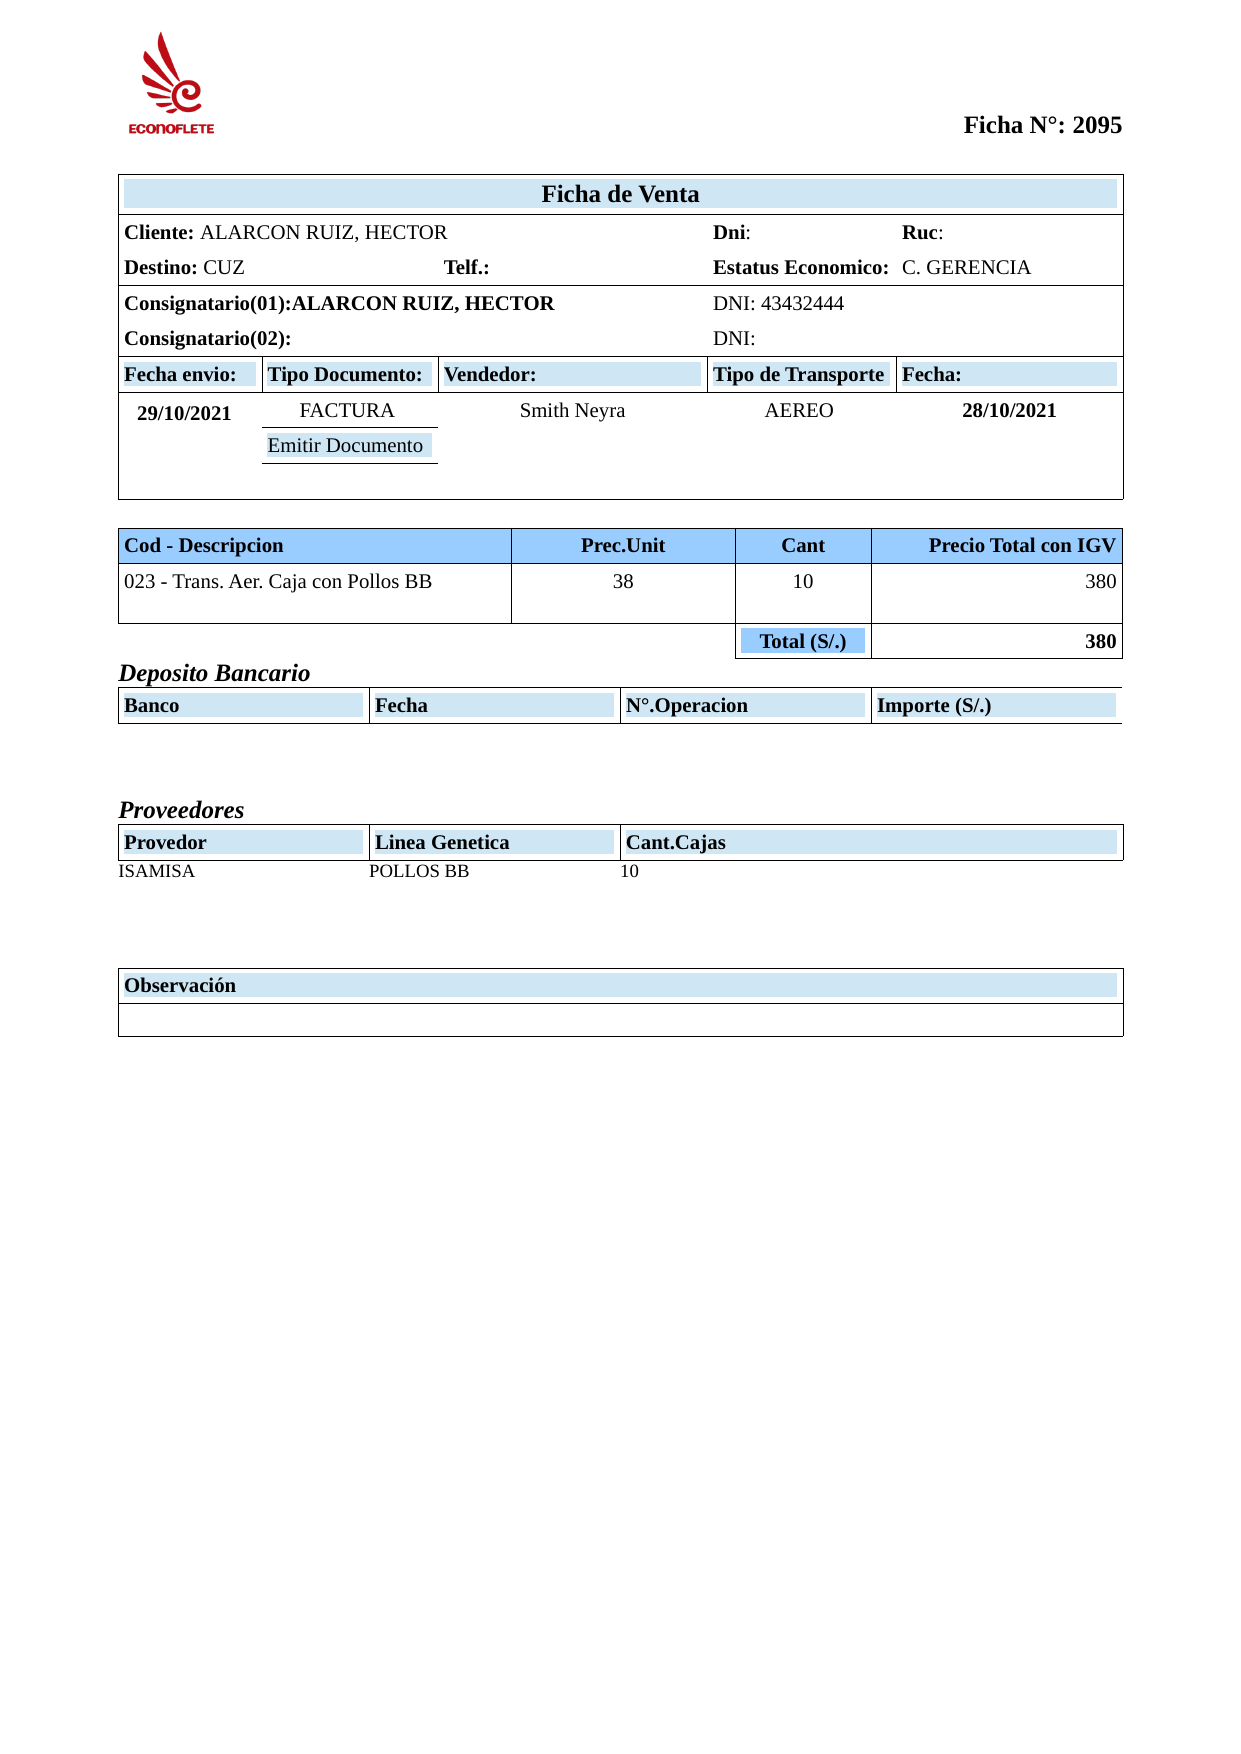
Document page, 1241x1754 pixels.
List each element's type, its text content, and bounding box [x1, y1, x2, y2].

table_cell Total (S/.) [736, 624, 871, 658]
table_cell [871, 724, 1122, 747]
table_cell Tipo Documento: [263, 357, 438, 392]
table_cell [620, 946, 1123, 967]
table_cell Emitir Documento [262, 428, 438, 463]
table_cell 28/10/2021 [896, 393, 1123, 498]
table_cell POLLOS BB [369, 861, 620, 881]
table_header Importe (S/.) [872, 688, 1122, 723]
table_header Ficha de Venta [119, 175, 1123, 214]
table_cell Destino: CUZ [119, 249, 438, 285]
table_header Provedor [119, 825, 369, 859]
table_cell [262, 464, 438, 498]
picture [118, 31, 225, 134]
table_cell 10 [736, 564, 871, 623]
table_cell [871, 771, 1122, 795]
table_cell Ruc: [896, 215, 1123, 249]
table_cell [369, 946, 620, 967]
table_header Observación [119, 969, 1123, 1003]
table_cell [369, 724, 620, 747]
table_header N°.Operacion [621, 688, 871, 723]
text Deposito Bancario [118, 658, 1122, 687]
table_cell Vendedor: [439, 357, 707, 392]
table_cell 380 [872, 564, 1122, 623]
table_cell [620, 924, 1123, 946]
table_cell [118, 881, 369, 903]
table_cell [871, 747, 1122, 771]
table_cell [118, 747, 369, 771]
table_cell [118, 624, 511, 658]
table_cell [369, 771, 620, 795]
table_cell [620, 881, 1123, 903]
table_cell 38 [512, 564, 735, 623]
table_cell Fecha envio: [119, 357, 262, 392]
table_header Cod - Descripcion [119, 529, 511, 563]
table_cell ISAMISA [118, 861, 369, 881]
text Proveedores [118, 795, 1122, 824]
table_cell Tipo de Transporte [708, 357, 896, 392]
table_header Banco [119, 688, 369, 723]
table_cell Telf.: [438, 249, 707, 285]
table_cell Smith Neyra [438, 393, 707, 498]
table_cell Fecha: [897, 357, 1123, 392]
table_cell [369, 903, 620, 924]
table_cell [620, 747, 871, 771]
table_cell [118, 771, 369, 795]
table_cell C. GERENCIA [896, 249, 1123, 285]
table_header Fecha [370, 688, 620, 723]
table_cell [620, 724, 871, 747]
table_header Cant.Cajas [621, 825, 1123, 859]
table_cell [118, 924, 369, 946]
table_cell [119, 1004, 1123, 1036]
table_cell [620, 771, 871, 795]
table_cell Estatus Economico: [707, 249, 896, 285]
table_cell 380 [872, 624, 1122, 658]
table_cell [118, 903, 369, 924]
table_cell [369, 924, 620, 946]
table_cell [620, 903, 1123, 924]
table_cell Consignatario(02): [119, 321, 707, 356]
table_cell 29/10/2021 [119, 393, 262, 498]
table_cell 10 [620, 861, 1123, 881]
table_cell Cliente: ALARCON RUIZ, HECTOR [119, 215, 707, 249]
table_header Cant [736, 529, 871, 563]
table_cell 023 - Trans. Aer. Caja con Pollos BB [119, 564, 511, 623]
table_header Linea Genetica [370, 825, 620, 859]
table_cell DNI: [707, 321, 1123, 356]
table_cell [369, 881, 620, 903]
table_cell [369, 747, 620, 771]
table_cell [118, 724, 369, 747]
table_cell DNI: 43432444 [707, 286, 1123, 321]
table_cell [511, 624, 735, 658]
table_cell AEREO [707, 393, 896, 498]
table_header Precio Total con IGV [872, 529, 1122, 563]
table_cell Consignatario(01):ALARCON RUIZ, HECTOR [119, 286, 707, 321]
table_cell [118, 946, 369, 967]
table_header Prec.Unit [512, 529, 735, 563]
table_cell FACTURA [262, 393, 438, 427]
table_cell Dni: [707, 215, 896, 249]
